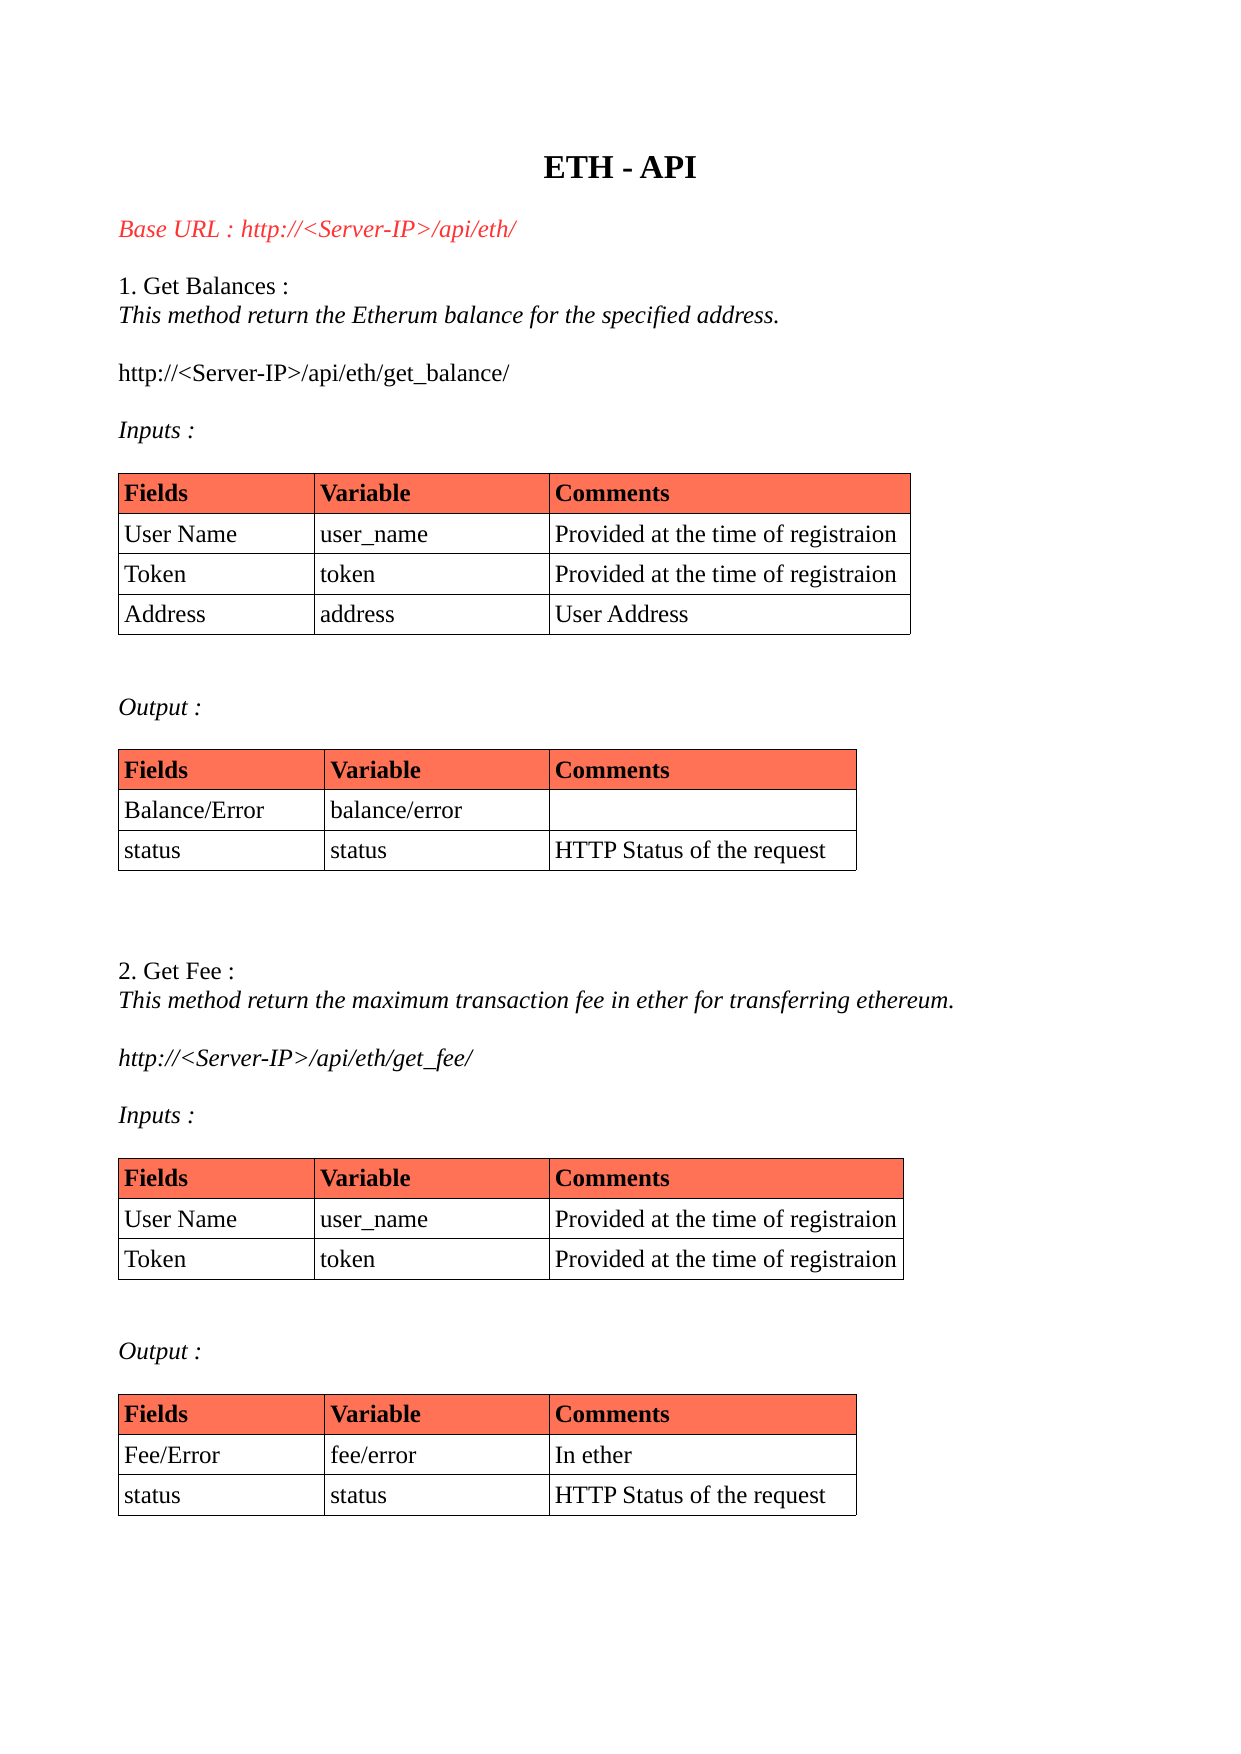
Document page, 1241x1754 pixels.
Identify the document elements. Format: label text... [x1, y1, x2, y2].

table_cell address [315, 595, 549, 634]
text Inputs : [118, 415, 1122, 444]
table_header Comments [550, 474, 910, 513]
table_cell user_name [315, 514, 549, 553]
table_cell token [315, 1239, 549, 1278]
table_cell user_name [315, 1199, 549, 1238]
table_cell Provided at the time of registraion [550, 1199, 903, 1238]
table_cell Balance/Error [119, 790, 324, 830]
table_cell HTTP Status of the request [550, 1475, 856, 1514]
text Inputs : [118, 1100, 1122, 1129]
table_cell Token [119, 554, 314, 594]
text Output : [118, 692, 1122, 720]
table_cell Provided at the time of registraion [550, 554, 910, 594]
text 2. Get Fee : [118, 956, 1122, 985]
table_header Comments [550, 750, 856, 789]
text This method return the maximum transaction fee in ether for transferring ethereum. [118, 985, 1122, 1014]
text ETH - API [118, 147, 1122, 185]
table_header Variable [325, 750, 549, 789]
table_cell status [325, 1475, 549, 1514]
table_header Fields [119, 474, 314, 513]
table_cell User Address [550, 595, 910, 634]
text Base URL : http://<Server-IP>/api/eth/ [118, 214, 1122, 243]
text This method return the Etherum balance for the specified address. [118, 300, 1122, 329]
text http://<Server-IP>/api/eth/get_balance/ [118, 358, 1122, 386]
table_cell Address [119, 595, 314, 634]
table_header Fields [119, 1395, 324, 1434]
table_cell User Name [119, 514, 314, 553]
table_header Comments [550, 1159, 903, 1198]
table_cell [550, 790, 856, 830]
table_header Comments [550, 1395, 856, 1434]
text 1. Get Balances : [118, 271, 1122, 300]
table_header Variable [315, 1159, 549, 1198]
table_header Fields [119, 750, 324, 789]
table_cell status [325, 831, 549, 870]
table_cell fee/error [325, 1435, 549, 1474]
table_cell In ether [550, 1435, 856, 1474]
table_header Variable [325, 1395, 549, 1434]
table_header Fields [119, 1159, 314, 1198]
table_cell Provided at the time of registraion [550, 1239, 903, 1278]
table_cell balance/error [325, 790, 549, 830]
table_header Variable [315, 474, 549, 513]
text http://<Server-IP>/api/eth/get_fee/ [118, 1043, 1122, 1071]
text Output : [118, 1336, 1122, 1365]
table_cell status [119, 831, 324, 870]
table_cell status [119, 1475, 324, 1514]
table_cell Provided at the time of registraion [550, 514, 910, 553]
table_cell Fee/Error [119, 1435, 324, 1474]
table_cell HTTP Status of the request [550, 831, 856, 870]
table_cell Token [119, 1239, 314, 1278]
table_cell token [315, 554, 549, 594]
table_cell User Name [119, 1199, 314, 1238]
